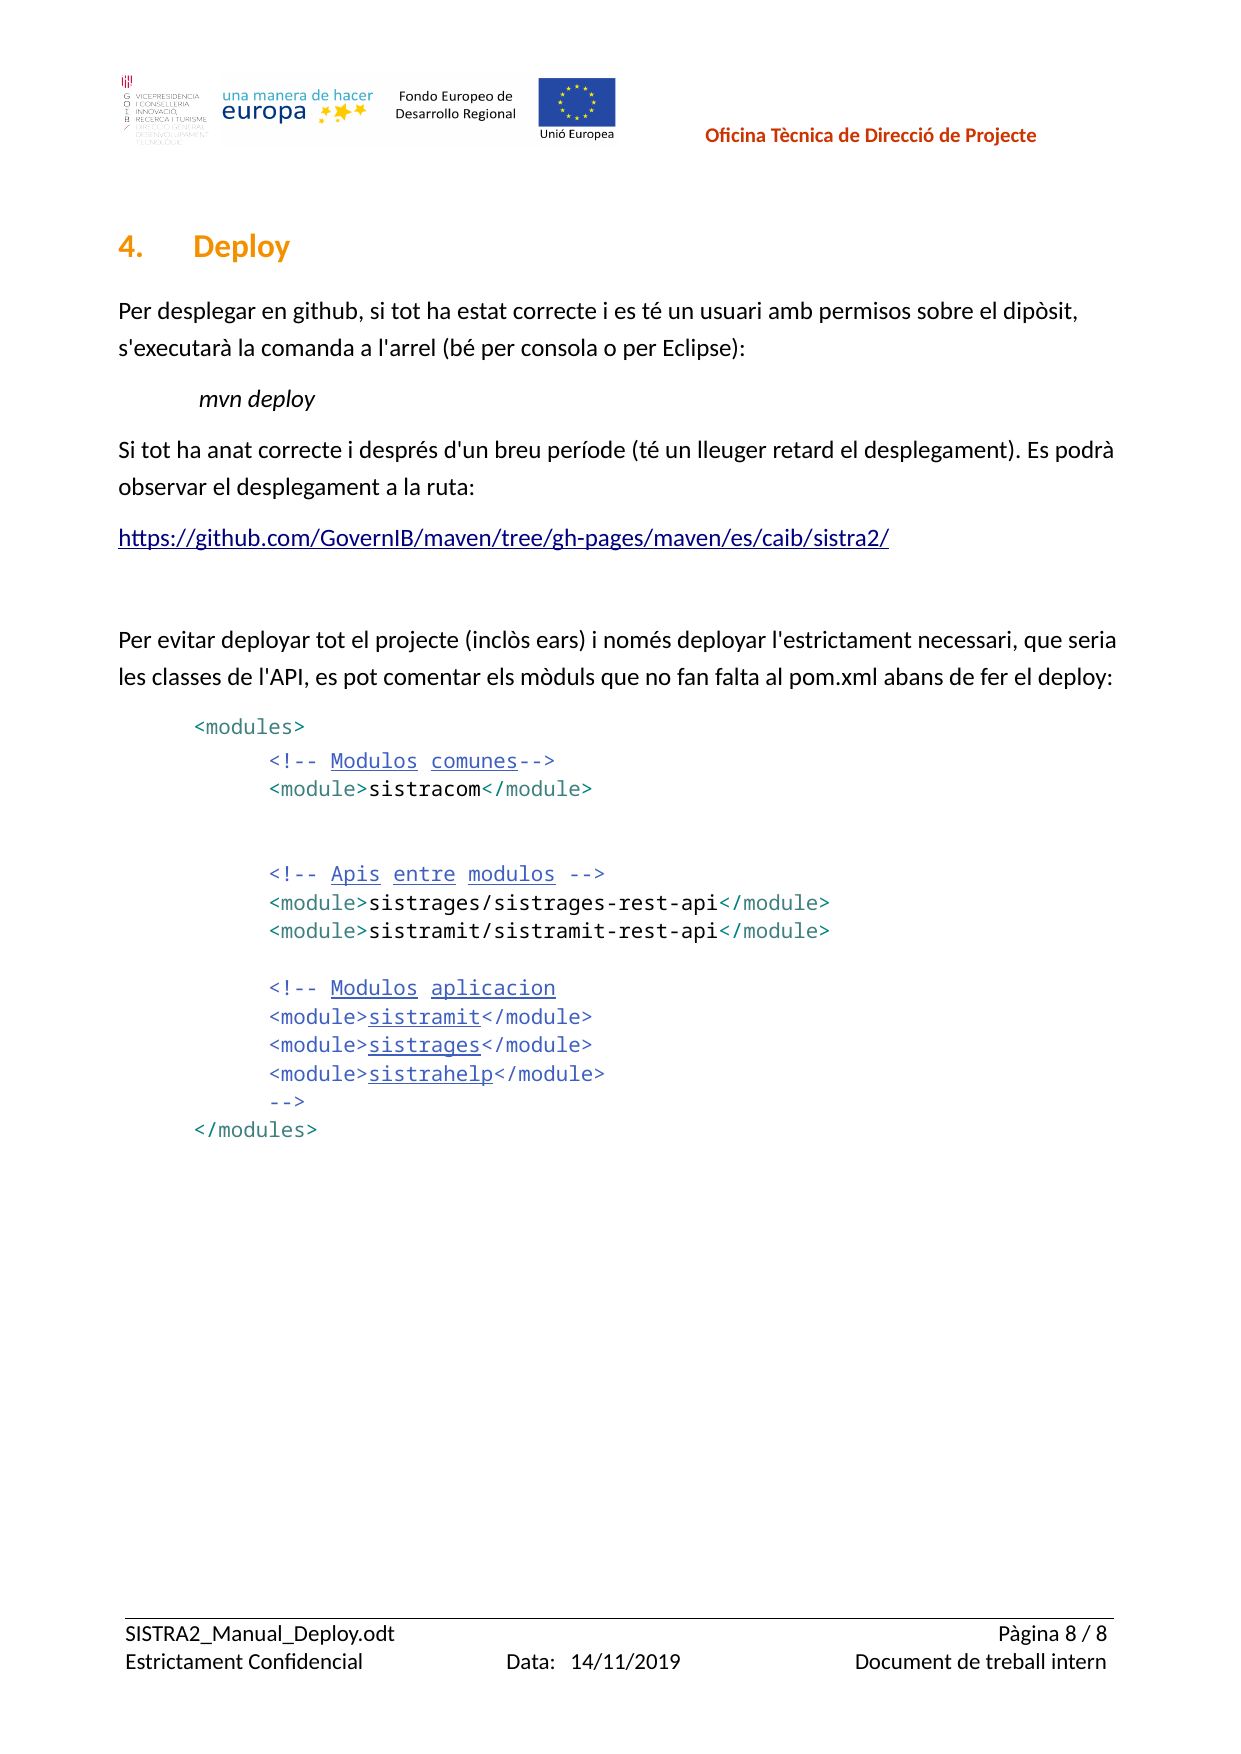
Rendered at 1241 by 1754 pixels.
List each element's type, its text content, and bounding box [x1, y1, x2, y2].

text <module>sistrages/sistrages-rest-api</module> [118, 888, 1122, 916]
picture [219, 73, 621, 147]
text Per evitar deployar tot el projecte (inclòs ears) i només deployar l'estrictament necessari, que seria les classes de l'API, es pot comentar els mòduls que no fan falta al pom.xml abans de fer el deploy: [118, 624, 1122, 691]
text <!-- Modulos comunes--> [118, 746, 1122, 774]
text <!-- Apis entre modulos --> [118, 859, 1122, 888]
text https://github.com/GovernIB/maven/tree/gh-pages/maven/es/caib/sistra2/ [118, 522, 1122, 552]
text <!-- Modulos aplicacion [118, 973, 1122, 1002]
text Si tot ha anat correcte i després d'un breu període (té un lleuger retard el desplegament). Es podrà observar el desplegament a la ruta: [118, 434, 1122, 501]
text <module>sistramit/sistramit-rest-api</module> [118, 916, 1122, 945]
text Per desplegar en github, si tot ha estat correcte i es té un usuari amb permisos sobre el dipòsit, s'executarà la comanda a l'arrel (bé per consola o per Eclipse): [118, 295, 1122, 362]
text <module>sistramit</module> [118, 1002, 1122, 1030]
picture [118, 73, 213, 147]
text mvn deploy [118, 383, 1122, 413]
subtitle Deploy [118, 225, 1122, 266]
text <module>sistrahelp</module> [118, 1059, 1122, 1087]
text </modules> [118, 1116, 1122, 1144]
text <module>sistracom</module> [118, 774, 1122, 803]
text --> [118, 1087, 1122, 1116]
text <module>sistrages</module> [118, 1030, 1122, 1059]
text <modules> [118, 712, 1122, 740]
